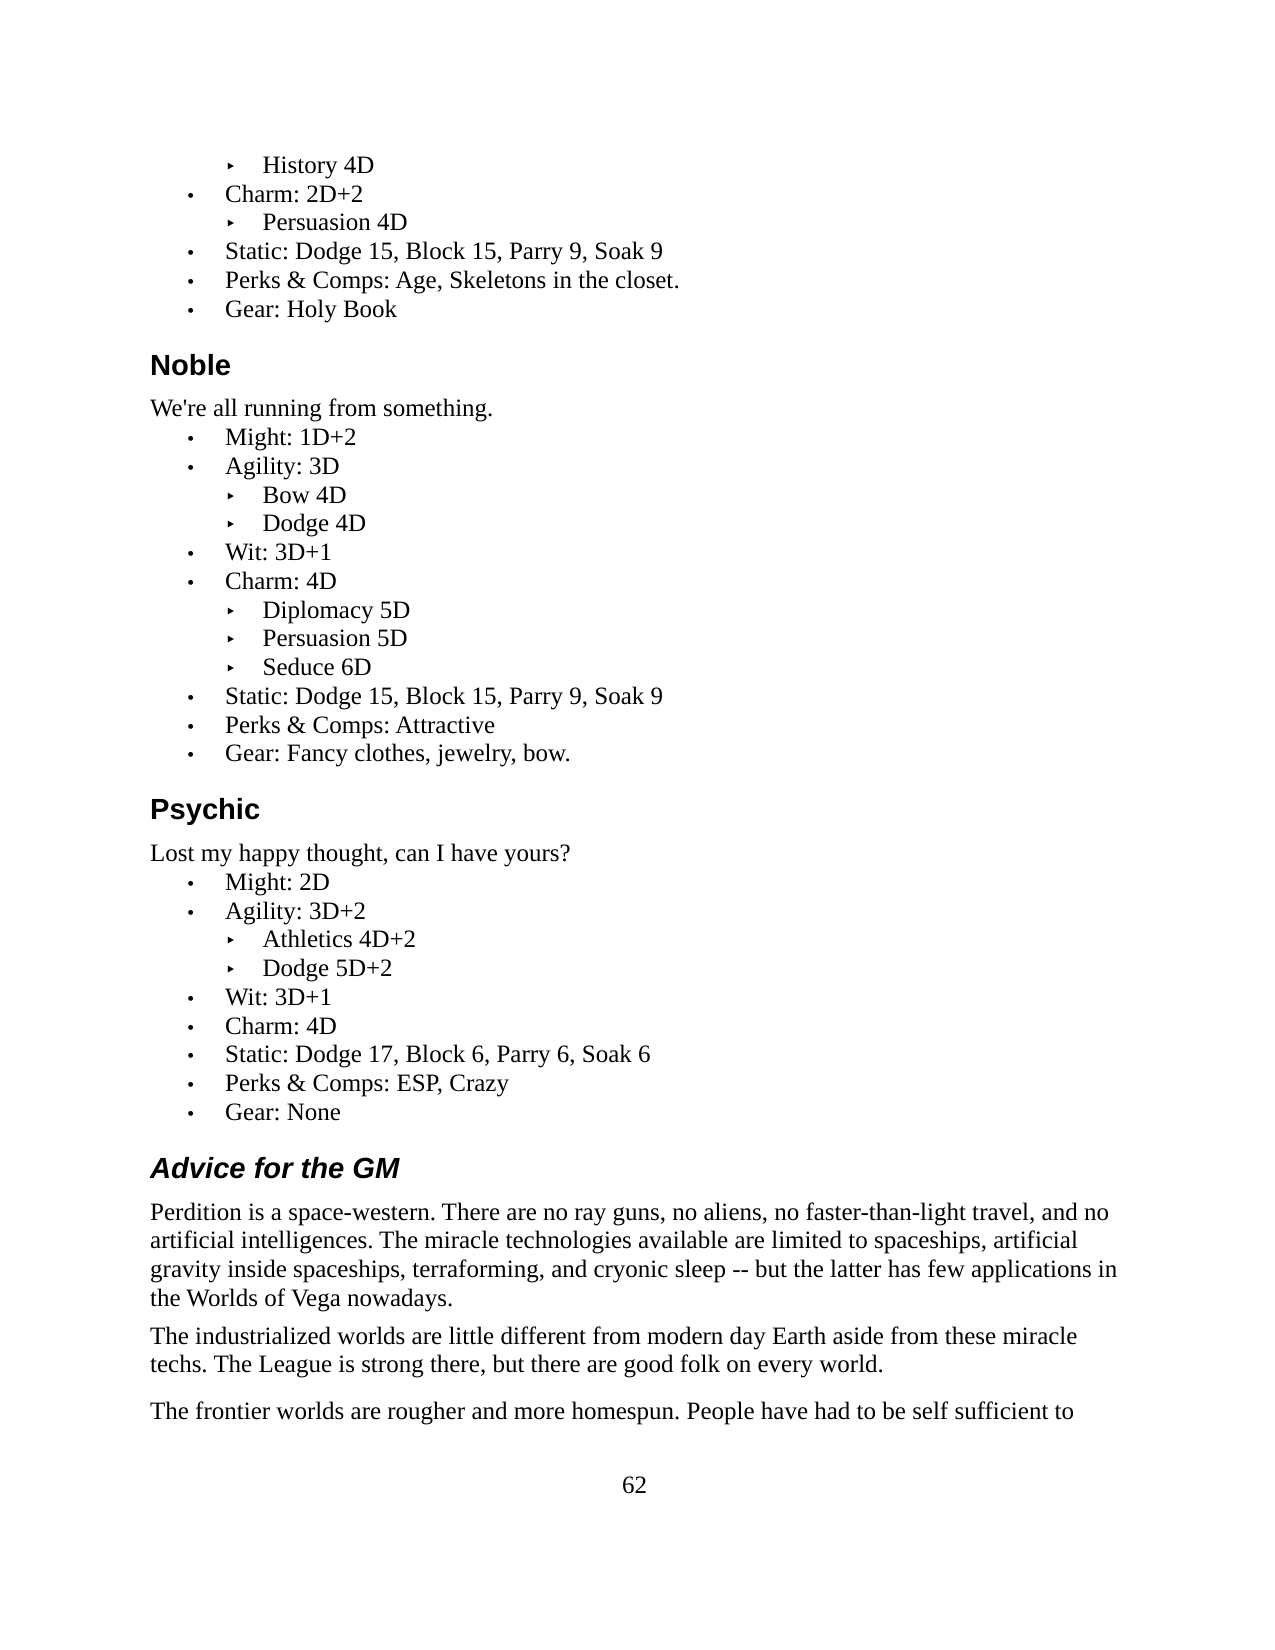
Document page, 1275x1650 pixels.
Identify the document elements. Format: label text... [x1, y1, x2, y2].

text The frontier worlds are rougher and more homespun. People have had to be self sufficient to [150, 1396, 1125, 1425]
list Persuasion 5D [225, 623, 1125, 652]
list Perks & Comps: Attractive [187, 710, 1125, 738]
subtitle Psychic [150, 792, 1125, 826]
list Perks & Comps: ESP, Crazy [187, 1068, 1125, 1097]
list Static: Dodge 15, Block 15, Parry 9, Soak 9 [187, 681, 1125, 710]
subtitle Advice for the GM [150, 1151, 1125, 1184]
list Bow 4D [225, 480, 1125, 508]
list Seduce 6D [225, 652, 1125, 681]
list Athletics 4D+2 [225, 924, 1125, 953]
list History 4D [225, 150, 1125, 179]
list Dodge 5D+2 [225, 953, 1125, 982]
list Wit: 3D+1 [187, 537, 1125, 566]
list Dodge 4D [225, 508, 1125, 537]
list Diplomacy 5D [225, 595, 1125, 623]
list Gear: Holy Book [187, 294, 1125, 322]
list Agility: 3D+2 [187, 896, 1125, 924]
list Static: Dodge 15, Block 15, Parry 9, Soak 9 [187, 236, 1125, 265]
text The industrialized worlds are little different from modern day Earth aside from these miracle techs. The League is strong there, but there are good folk on every world. [150, 1321, 1125, 1378]
list Charm: 4D [187, 566, 1125, 595]
text We're all running from something. [150, 393, 1125, 422]
list Persuasion 4D [225, 207, 1125, 236]
list Charm: 4D [187, 1011, 1125, 1039]
list Static: Dodge 17, Block 6, Parry 6, Soak 6 [187, 1039, 1125, 1068]
list Might: 1D+2 [187, 422, 1125, 451]
list Charm: 2D+2 [187, 179, 1125, 207]
list Perks & Comps: Age, Skeletons in the closet. [187, 265, 1125, 294]
list Agility: 3D [187, 451, 1125, 480]
list Gear: Fancy clothes, jewelry, bow. [187, 738, 1125, 767]
list Might: 2D [187, 867, 1125, 896]
subtitle Noble [150, 347, 1125, 381]
text Lost my happy thought, can I have yours? [150, 838, 1125, 867]
list Gear: None [187, 1097, 1125, 1126]
text Perdition is a space-western. There are no ray guns, no aliens, no faster-than-light travel, and no artificial intelligences. The miracle technologies available are limited to spaceships, artificial gravity inside spaceships, terraforming, and cryonic sleep -- but the latter has few applications in the Worlds of Vega nowadays. [150, 1197, 1125, 1312]
list Wit: 3D+1 [187, 982, 1125, 1011]
